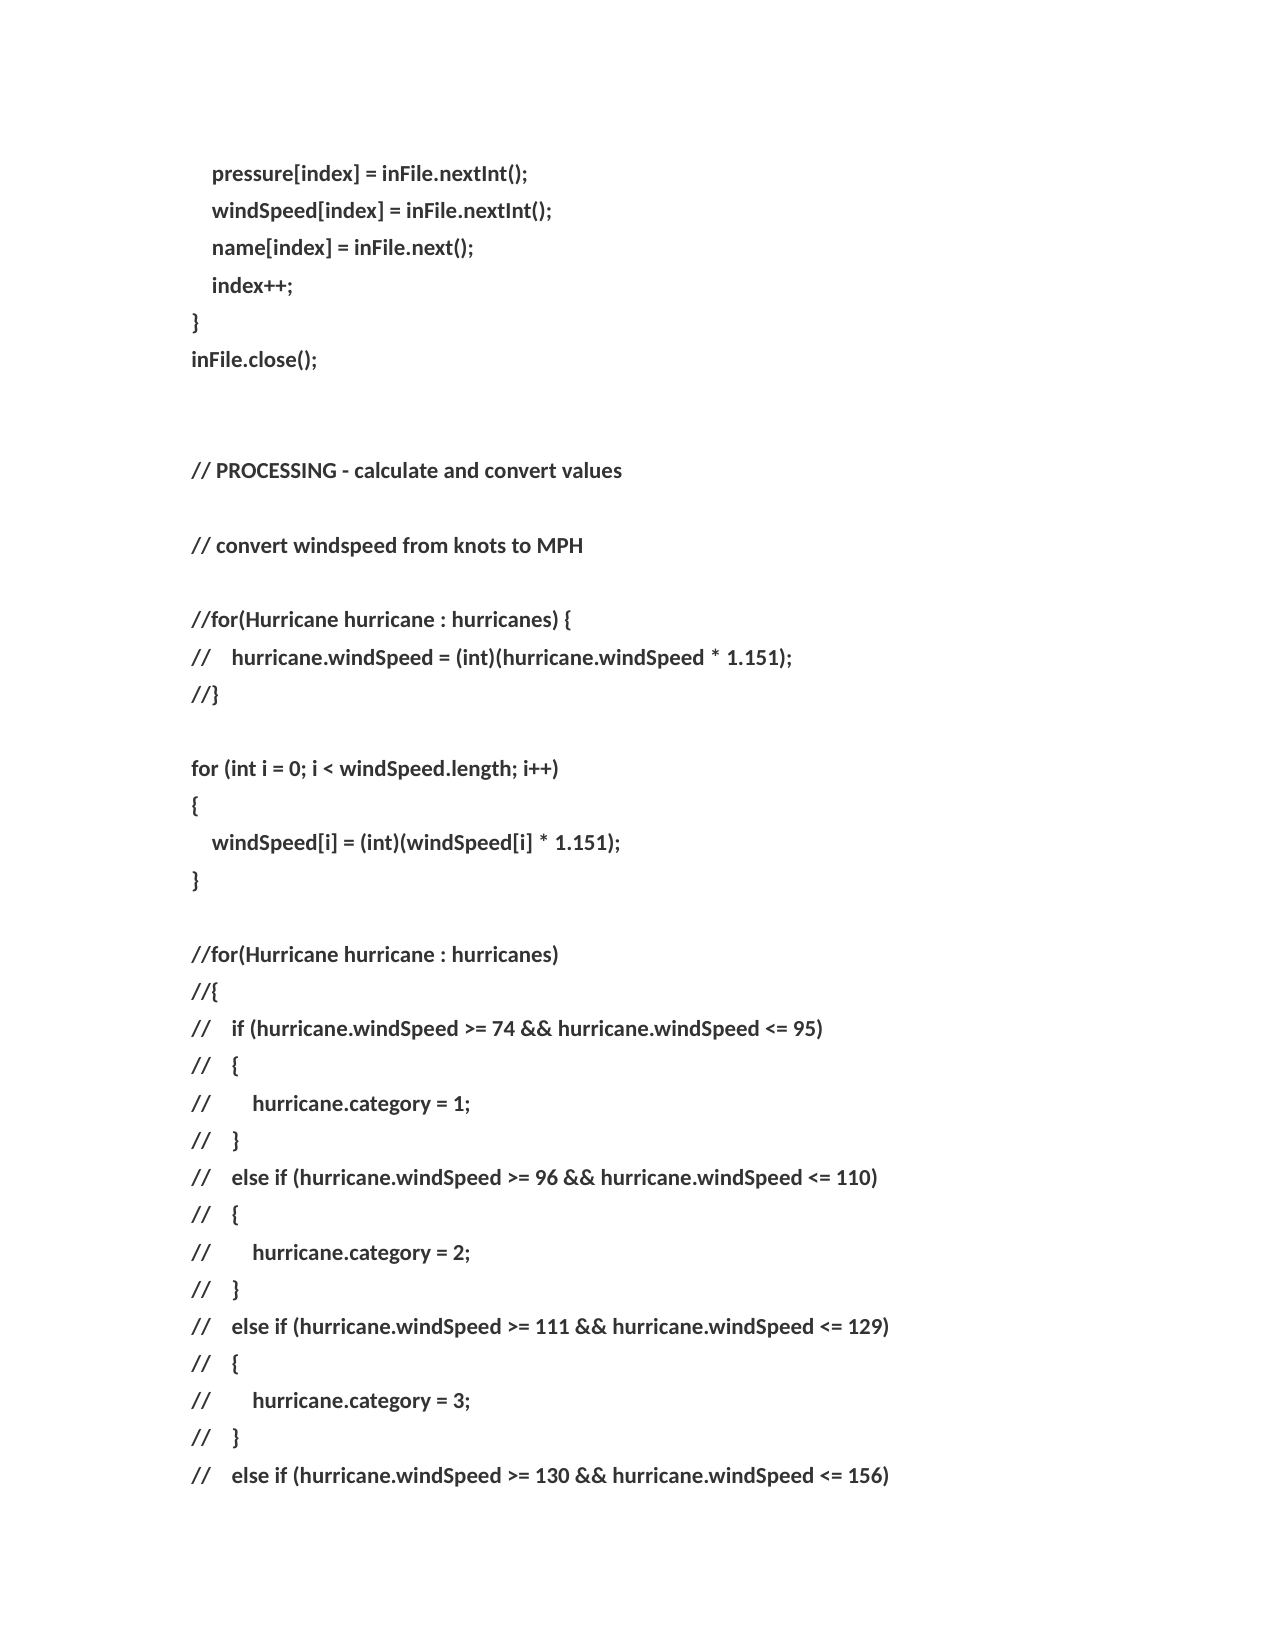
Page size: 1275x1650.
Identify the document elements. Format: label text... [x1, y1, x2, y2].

text index++; [150, 262, 1125, 299]
text windSpeed[index] = inFile.nextInt(); [150, 187, 1125, 224]
text // { [150, 1340, 1125, 1377]
text //for(Hurricane hurricane : hurricanes) { [150, 596, 1125, 633]
text // hurricane.category = 2; [150, 1228, 1125, 1266]
text windSpeed[i] = (int)(windSpeed[i] * 1.151); [150, 819, 1125, 857]
text } [150, 857, 1125, 894]
text // { [150, 1042, 1125, 1080]
text // if (hurricane.windSpeed >= 74 && hurricane.windSpeed <= 95) [150, 1005, 1125, 1042]
text // hurricane.category = 3; [150, 1377, 1125, 1414]
text //} [150, 671, 1125, 708]
text // else if (hurricane.windSpeed >= 130 && hurricane.windSpeed <= 156) [150, 1452, 1125, 1489]
text //for(Hurricane hurricane : hurricanes) [150, 931, 1125, 968]
text // hurricane.windSpeed = (int)(hurricane.windSpeed * 1.151); [150, 633, 1125, 671]
text for (int i = 0; i < windSpeed.length; i++) [150, 745, 1125, 782]
text name[index] = inFile.next(); [150, 224, 1125, 262]
text inFile.close(); [150, 336, 1125, 373]
text // } [150, 1117, 1125, 1154]
text // { [150, 1191, 1125, 1228]
text pressure[index] = inFile.nextInt(); [150, 150, 1125, 187]
text // else if (hurricane.windSpeed >= 96 && hurricane.windSpeed <= 110) [150, 1154, 1125, 1191]
text // PROCESSING - calculate and convert values [150, 447, 1125, 485]
text // hurricane.category = 1; [150, 1080, 1125, 1117]
text // } [150, 1266, 1125, 1303]
text } [150, 299, 1125, 336]
text // } [150, 1414, 1125, 1452]
text //{ [150, 968, 1125, 1005]
text { [150, 782, 1125, 819]
text // convert windspeed from knots to MPH [150, 522, 1125, 559]
text // else if (hurricane.windSpeed >= 111 && hurricane.windSpeed <= 129) [150, 1303, 1125, 1340]
